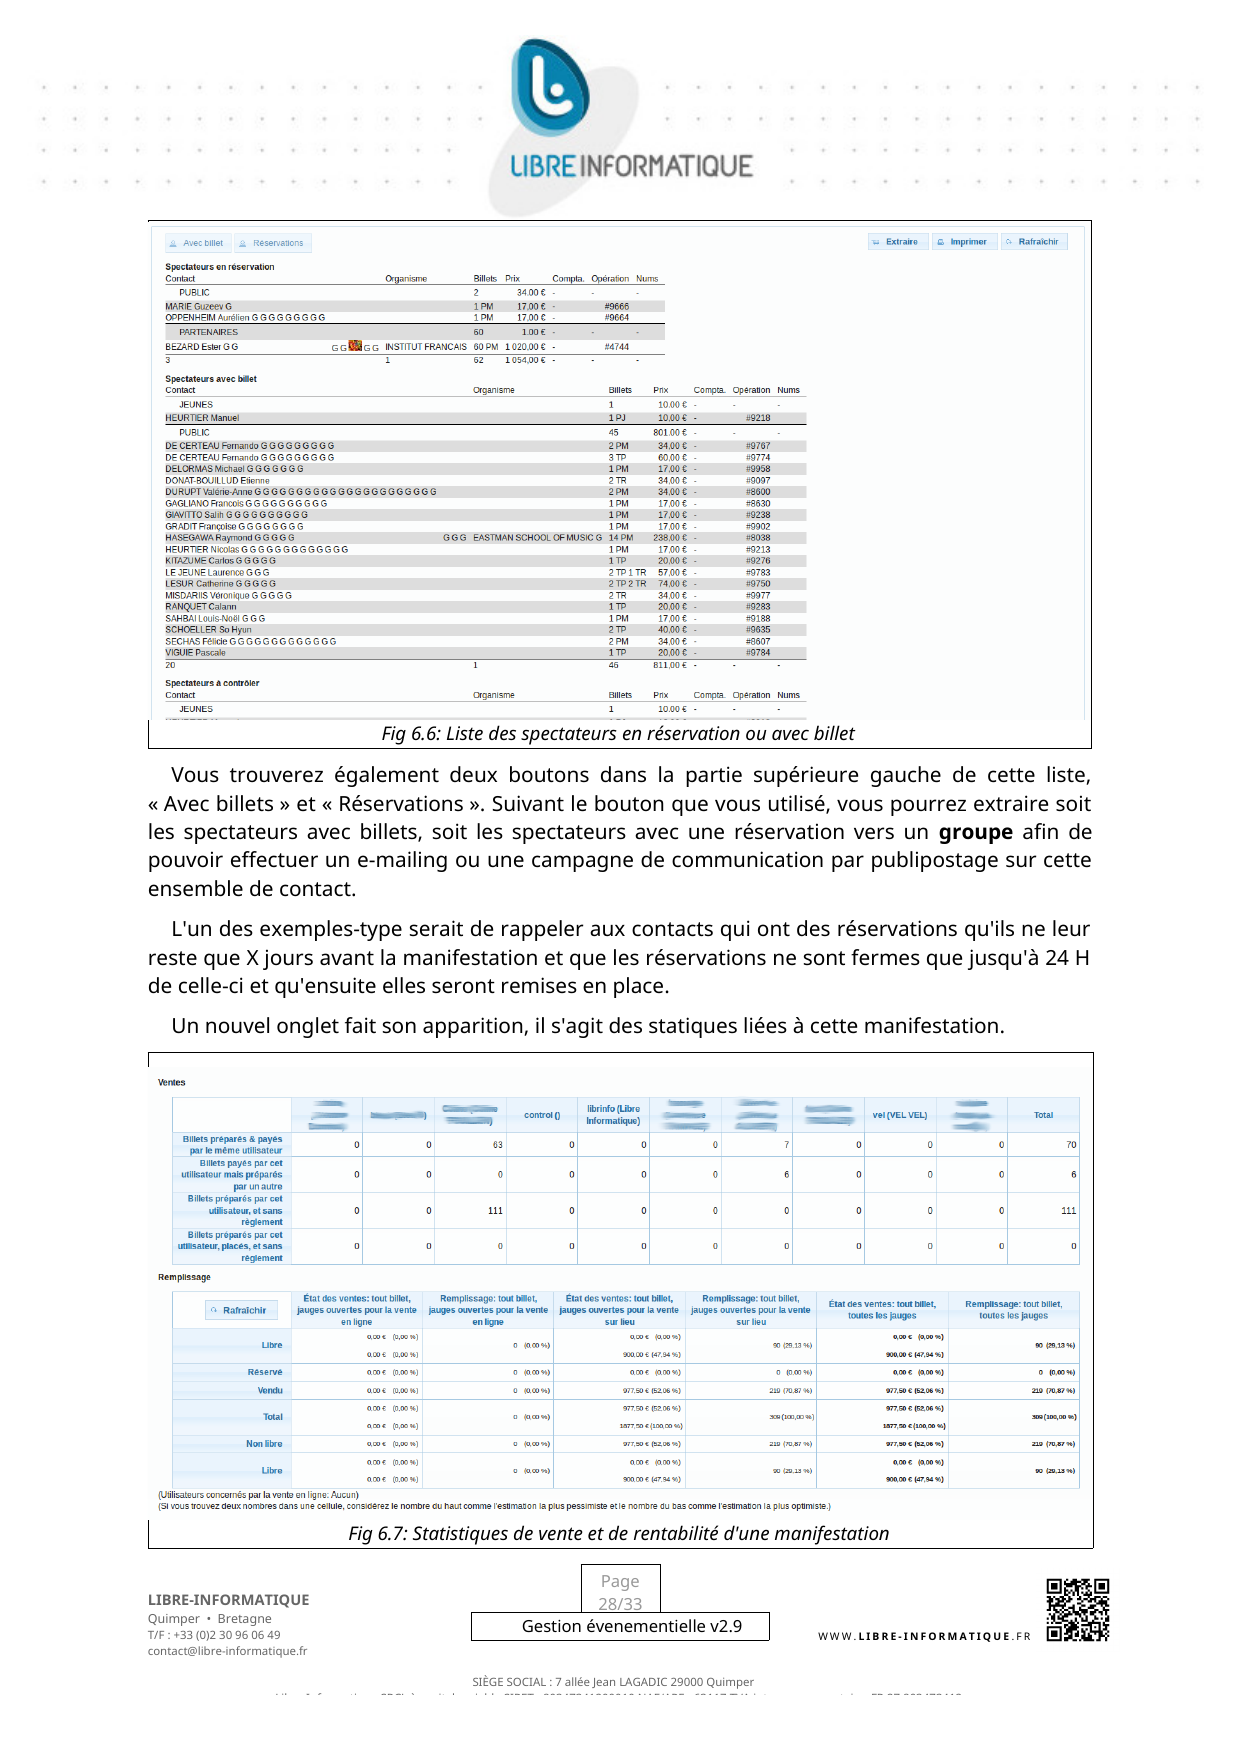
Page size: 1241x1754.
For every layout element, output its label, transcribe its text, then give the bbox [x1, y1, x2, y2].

picture [147, 222, 1091, 720]
text L'un des exemples-type serait de rappeler aux contacts qui ont des réservations qu'ils ne leur reste que X jours avant la manifestation et que les réservations ne sont fermes que jusqu'à 24 H de celle-ci et qu'ensuite elles seront remises en place. [148, 914, 1093, 999]
text Fig 6.7: Statistiques de vente et de rentabilité d'une manifestation [151, 1520, 1089, 1545]
text Fig 6.6: Liste des spectateurs en réservation ou avec billet [151, 720, 1088, 746]
picture [27, 35, 1213, 220]
picture [1036, 1568, 1120, 1652]
picture [147, 1067, 1093, 1520]
text Vous trouverez également deux boutons dans la partie supérieure gauche de cette liste, « Avec billets » et « Réservations ». Suivant le bouton que vous utilisé, vous pourrez extraire soit les spectateurs avec billets, soit les spectateurs avec une réservation vers un groupe afin de pouvoir effectuer un e-mailing ou une campagne de communication par publipostage sur cette ensemble de contact. [148, 760, 1093, 902]
text Un nouvel onglet fait son apparition, il s'agit des statiques liées à cette manifestation. [148, 1011, 1093, 1040]
